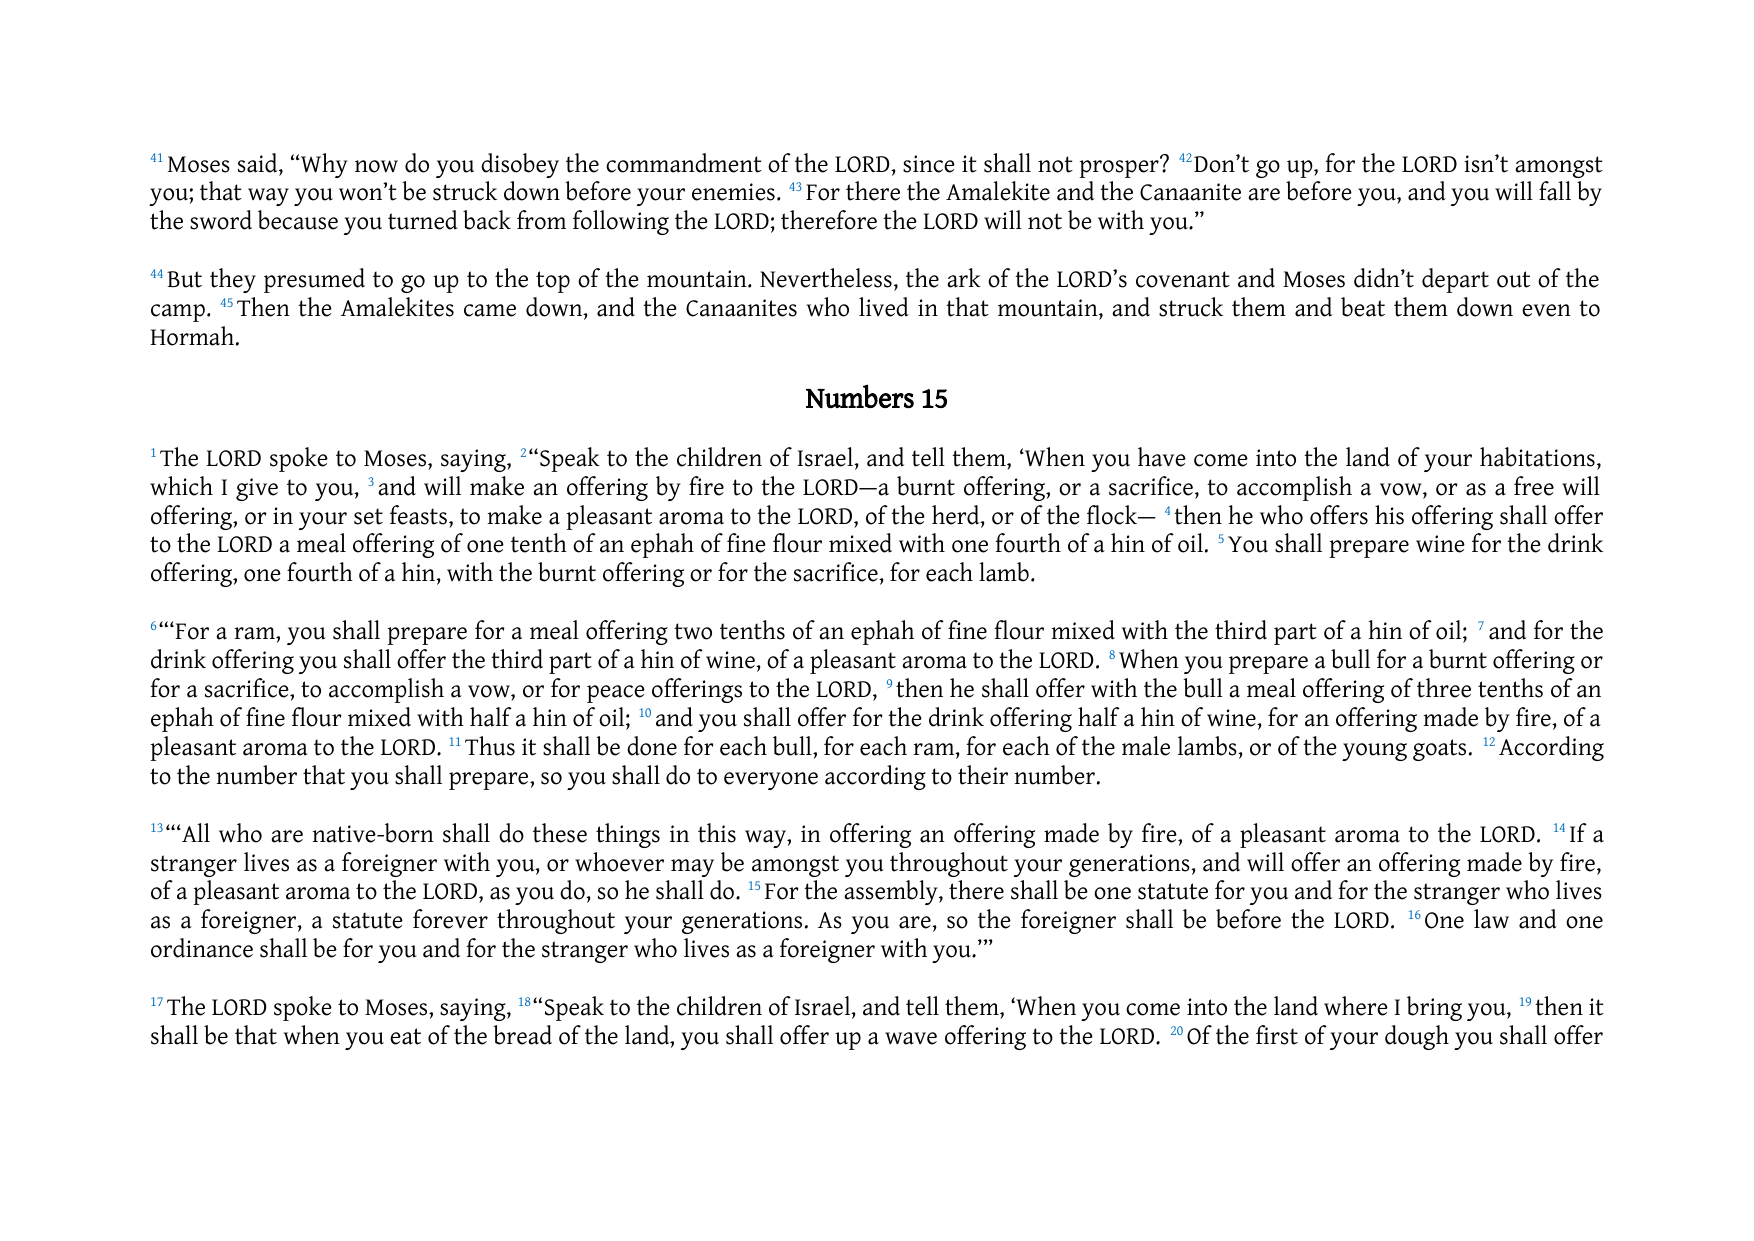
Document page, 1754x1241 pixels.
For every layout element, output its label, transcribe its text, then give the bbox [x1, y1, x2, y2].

text 17 The LORD spoke to Moses, saying, 18 “Speak to the children of Israel, and tell them, ‘When you come into the land where I bring you, 19 then it shall be that when you eat of the bread of the land, you shall offer up a wave offering to the LORD. 20 Of the first of your dough you shall offer [150, 993, 1604, 1051]
text 41 Moses said, “Why now do you disobey the commandment of the LORD, since it shall not prosper? 42 Don’t go up, for the LORD isn’t amongst you; that way you won’t be struck down before your enemies. 43 For there the Amalekite and the Canaanite are before you, and you will fall by the sword because you turned back from following the LORD; therefore the LORD will not be with you.” [150, 150, 1604, 237]
text 6 “‘For a ram, you shall prepare for a meal offering two tenths of an ephah of fine flour mixed with the third part of a hin of oil; 7 and for the drink offering you shall offer the third part of a hin of wine, of a pleasant aroma to the LORD. 8 When you prepare a bull for a burnt offering or for a sacrifice, to accomplish a vow, or for peace offerings to the LORD, 9 then he shall offer with the bull a meal offering of three tenths of an ephah of fine flour mixed with half a hin of oil; 10 and you shall offer for the drink offering half a hin of wine, for an offering made by fire, of a pleasant aroma to the LORD. 11 Thus it shall be done for each bull, for each ram, for each of the male lambs, or of the young goats. 12 According to the number that you shall prepare, so you shall do to everyone according to their number. [150, 618, 1604, 791]
text 13 “‘All who are native-born shall do these things in this way, in offering an offering made by fire, of a pleasant aroma to the LORD. 14 If a stranger lives as a foreigner with you, or whoever may be amongst you throughout your generations, and will offer an offering made by fire, of a pleasant aroma to the LORD, as you do, so he shall do. 15 For the assembly, there shall be one statute for you and for the stranger who lives as a foreigner, a statute forever throughout your generations. As you are, so the foreigner shall be before the LORD. 16 One law and one ordinance shall be for you and for the stranger who lives as a foreigner with you.’” [150, 820, 1604, 964]
text 44 But they presumed to go up to the top of the mountain. Nevertheless, the ark of the LORD’s covenant and Moses didn’t depart out of the camp. 45 Then the Amalekites came down, and the Canaanites who lived in that mountain, and struck them and beat them down even to Hormah. [150, 266, 1604, 352]
text 1 The LORD spoke to Moses, saying, 2 “Speak to the children of Israel, and tell them, ‘When you have come into the land of your habitations, which I give to you, 3 and will make an offering by fire to the LORD—a burnt offering, or a sacrifice, to accomplish a vow, or as a free will offering, or in your set feasts, to make a pleasant aroma to the LORD, of the herd, or of the flock— 4 then he who offers his offering shall offer to the LORD a meal offering of one tenth of an ephah of fine flour mixed with one fourth of a hin of oil. 5 You shall prepare wine for the drink offering, one fourth of a hin, with the burnt offering or for the sacrifice, for each lamb. [150, 444, 1604, 589]
text Numbers 15 [150, 381, 1604, 415]
